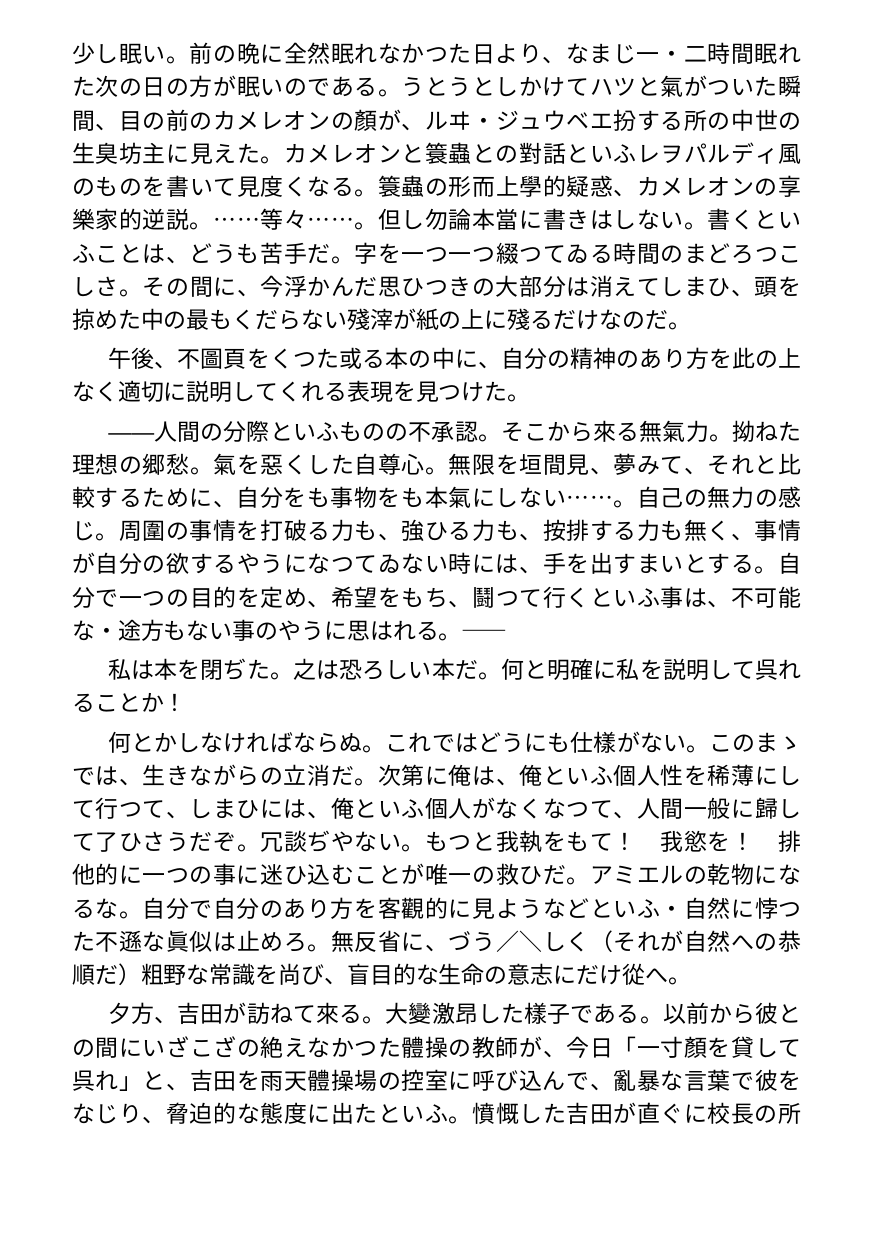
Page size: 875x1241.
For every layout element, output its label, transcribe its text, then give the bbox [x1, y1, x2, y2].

text 夕方、吉田が訪ねて來る。大變激昂した樣子である。以前から彼との間にいざこざの絶えなかつた體操の教師が、今日「一寸顏を貸して呉れ」と、吉田を雨天體操場の控室に呼び込んで、亂暴な言葉で彼をなじり、脅迫的な態度に出たといふ。憤慨した吉田が直ぐに校長の所 [72, 996, 802, 1129]
text 何とかしなければならぬ。これではどうにも仕樣がない。このまゝでは、生きながらの立消だ。次第に俺は、俺といふ個人性を稀薄にして行つて、しまひには、俺といふ個人がなくなつて、人間一般に歸して了ひさうだぞ。冗談ぢやない。もつと我執をもて！ 我慾を！ 排他的に一つの事に迷ひ込むことが唯一の救ひだ。アミエルの乾物になるな。自分で自分のあり方を客觀的に見ようなどといふ・自然に悖つた不遜な眞似は止めろ。無反省に、づう／＼しく（それが自然への恭順だ）粗野な常識を尚び、盲目的な生命の意志にだけ從へ。 [72, 724, 802, 990]
text 私は本を閉ぢた。之は恐ろしい本だ。何と明確に私を説明して呉れることか！ [72, 652, 802, 718]
text 少し眠い。前の晩に全然眠れなかつた日より、なまじ一・二時間眠れた次の日の方が眠いのである。うとうとしかけてハツと氣がついた瞬間、目の前のカメレオンの顏が、ルヰ・ジュウベエ扮する所の中世の生臭坊主に見えた。カメレオンと簑蟲との對話といふレヲパルディ風のものを書いて見度くなる。簑蟲の形而上學的疑惑、カメレオンの享樂家的逆説。……等々……。但し勿論本當に書きはしない。書くといふことは、どうも苦手だ。字を一つ一つ綴つてゐる時間のまどろつこしさ。その間に、今浮かんだ思ひつきの大部分は消えてしまひ、頭を掠めた中の最もくだらない殘滓が紙の上に殘るだけなのだ。 [72, 36, 802, 335]
text ――人間の分際といふものの不承認。そこから來る無氣力。拗ねた理想の郷愁。氣を惡くした自尊心。無限を垣間見、夢みて、それと比較するために、自分をも事物をも本氣にしない……。自己の無力の感じ。周圍の事情を打破る力も、強ひる力も、按排する力も無く、事情が自分の欲するやうになつてゐない時には、手を出すまいとする。自分で一つの目的を定め、希望をもち、鬪つて行くといふ事は、不可能な・途方もない事のやうに思はれる。―― [72, 413, 802, 646]
text 午後、不圖頁をくつた或る本の中に、自分の精神のあり方を此の上なく適切に説明してくれる表現を見つけた。 [72, 341, 802, 407]
